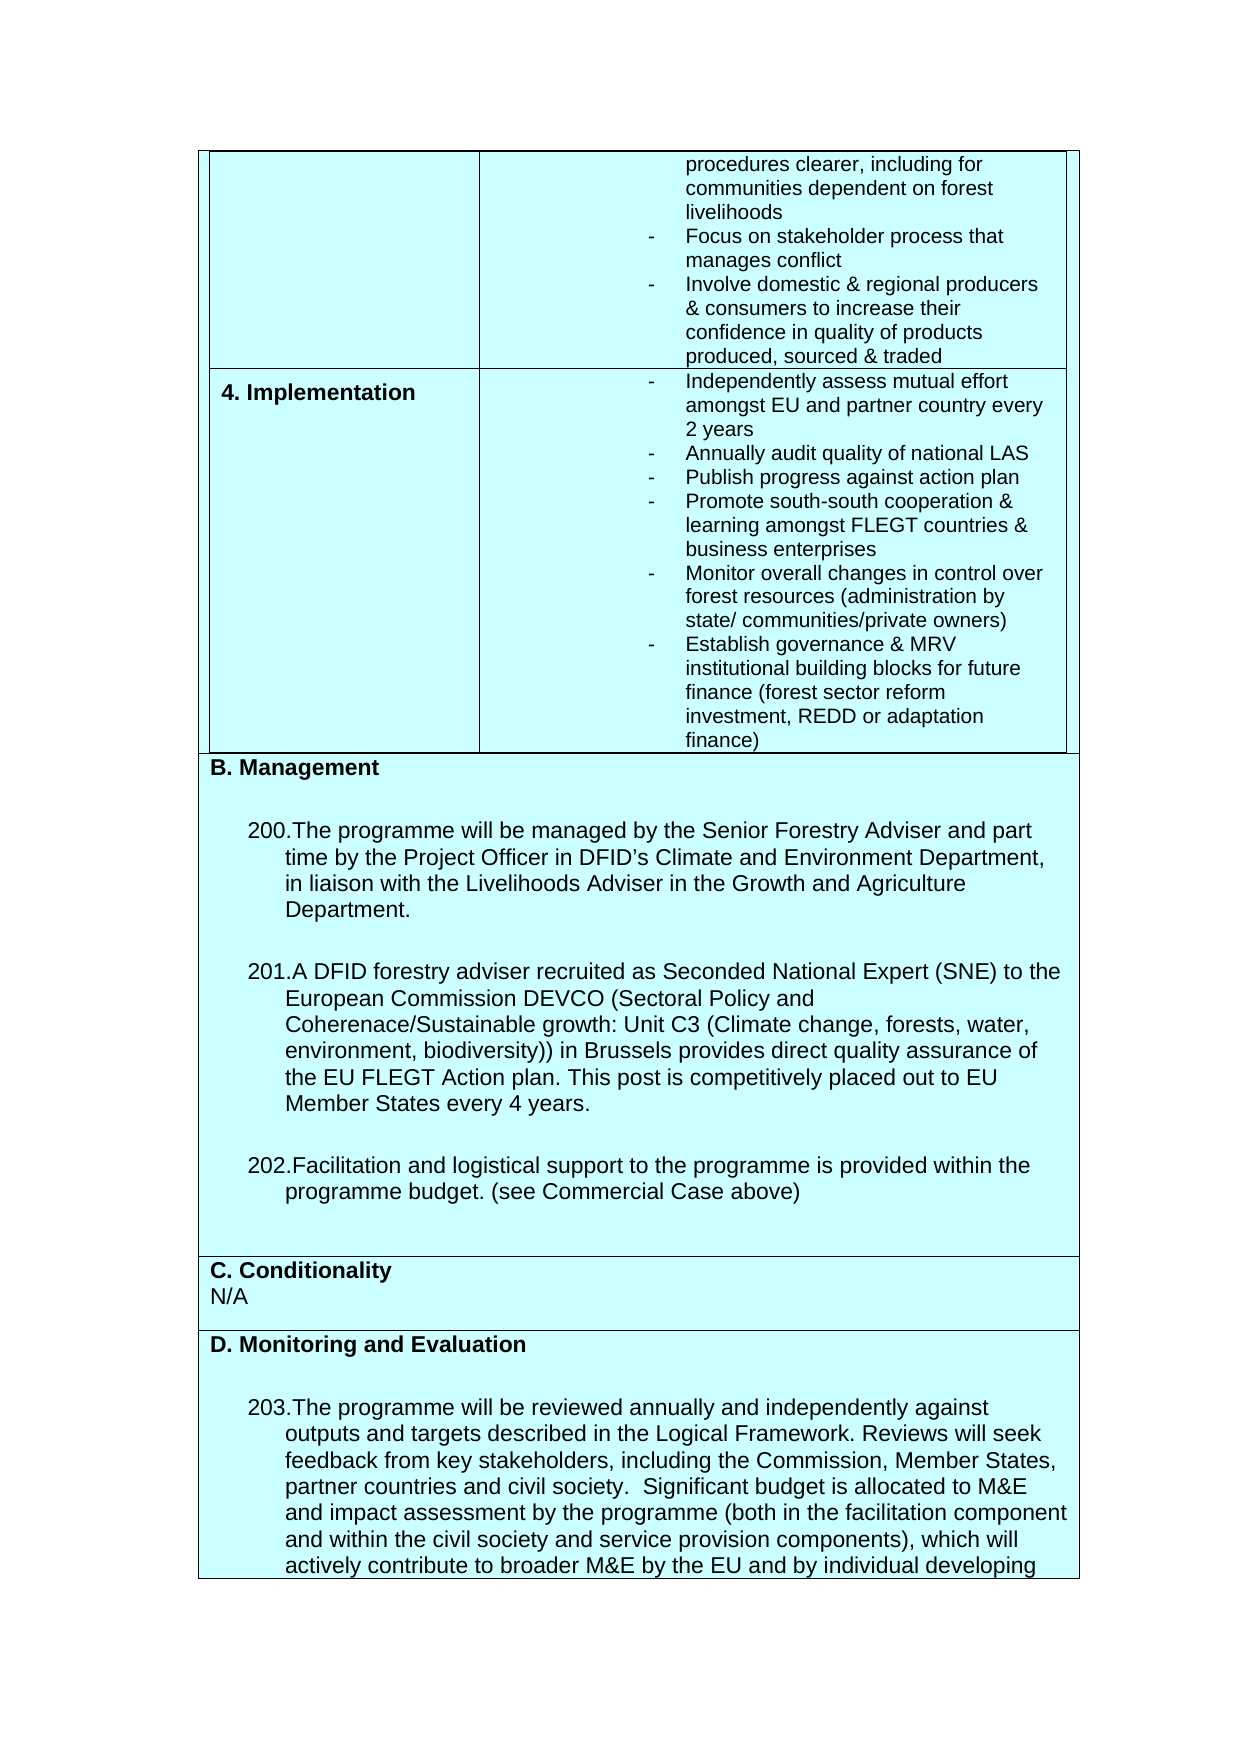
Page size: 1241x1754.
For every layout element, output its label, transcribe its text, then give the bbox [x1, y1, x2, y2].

table_cell procedures clearer, including for communities dependent on forest livelihoods Focus on stakeholder process that manages conflict Involve domestic & regional producers & consumers to increase their confidence in quality of products produced, sourced & traded [480, 152, 1066, 368]
table_cell 4. Implementation [210, 369, 479, 752]
table_cell [210, 152, 479, 368]
table_cell D. Monitoring and Evaluation The programme will be reviewed annually and independently against outputs and targets described in the Logical Framework. Reviews will seek feedback from key stakeholders, including the Commission, Member States, partner countries and civil society. Significant budget is allocated to M&E and impact assessment by the programme (both in the facilitation component and within the civil society and service provision components), which will actively contribute to broader M&E by the EU and by individual developing countries. Scale up of the programme beyond its first four years will be subject to a report on performance. The programme and its management arrangements may be modified at that stage in the light of experience. The European Council Working Party on Forests will periodically call for Member States to report on the progress each has made to the overall FLEGT Action Plan (most recent report December 2010). The Commission will publish results on its website. EU FLEGT legislation commits the EU and producer countries to “monitor the evolving impact of the FLEGT Action Plan on forest sector stakeholders, forest-based industries, governments and local communities in the EU and producer countries”. The legal treaty agreements (VPA) with each country commit parties to “assess the social, economic and environment impacts of the agreement in country, including on indigenous and rural poor communities, improve understanding of their livelihoods and take steps to mitigate any adverse impact.” UK, through this programme, will work with the Commission and Member States during 2011/12 to establish an impact monitoring framework under the EU FLEGT Action Plan. The Commission issued TORs in November 2010 to assess the strengths and weaknesses of 9 different impact indicators (listed below), and relevant data-sets and methodologies to track their progress. DFID will commission independent monitoring, as well as periodic assessment at two levels: country and global. This multiple level of monitoring will capture changes in tow areas: (a) markets and trade, as well as (b) governance reforms in individual countries and their contribution to progress of the global effort. The recently published common “Framework for Assessing and Monitoring Forest Governance provides a range of criteria (accountability, effectiveness, efficiency, equity, participation and transparency) against which improvements in policy and legal institutions, planning and decision-making, and implementation of enforcement and compliance. Annex B of the 2010 Chatham House report lays out an initial checklist of governance questions compatible with this framework. Tables 1M and 2M above lay out the sequencing of country level ex-ante assessments and other M&E activities. The European Commission has commissioned specific work to determine results indicators against the overall EU FLEGT Action Plan will monitor its progress. Indicators proposed by EU Deforestation and degradation (National and global Forest Resource Assessments. Satellite measurement of deforestation relatively cheap. Degradation more costly and requires ground truthing) Forest condition (Biodiversity proxy. Costly ditto above) Livelihoods of rural poor; Poverty (World Bank PROFOR Poverty-Forests Linkages Assessment Toolkit. National HIES. Site specific assessments. Perception surveys) Institutional effectiveness, including accountability, transparency, quality of legal framework (Assessments by Chatham House of 12 “ideal policy” list; by FERN of civil society platforms; by Global Witness of CSO ways of working changes) Costs of doing business (Reduced corruption proxy. WB, WRI, TI governance tools) Government forest revenue and re-distribution (Tracked and gathered by VPA process) Institutionalisation and strength of civil society voice (Includes quality of participation and extent to which stakeholders believe they have been able to influence decisions and processes. Perception surveys.) Volume and direction of illegal and legal trade (Chatham House assessment methodology) The 2010 independent impact assessment by Chatham House, commissioned by DFID, of the efforts to tackle illegal logging over the past 10 years establishes some of the country and global baselines for the next 10 years of work (included in separate country fact files as well as the final report). The programme will expand the number of countries assessed. the report also lays out a 12 areas to monitor, tracked by compiling answers on impact through a 51-question survey, perceptions surveys as well as a methodologically complex but rigorous comparison of trade and production data, or market monitoring. The report recommends that future periodic impact assessments use and build on its methodology. The methodology tested a series of standardised indicators and verifiers over a period of 2 years. It developed precise definitions of what was to be measured, and discarded indicators that proved to be unreliable or too difficult or costly to measure. It developed a credible model or typology in terms of markets and country actors. Twelve key policy areas are evaluated. The 51 questions used to evaluate policy response are available in Appendix B of the Chatham House report. These determine whether national policies exist in producer and consumer countries; the quality of their design and implementation; and scores policy response over regular time periods. An expert perceptions survey complements this with survey confidence levels of +/- 15%. In the future an assessment of informal institutions will also be carried out. Two methods to estimate illegal logging and related trade volumes are used: wood-balance analysis and import-source analysis. This approach might be tested to assess other commodity trade. The assessment methodology provides guidance on levels and quality of resource required to carry out the evaluation or assessment: 2 international researchers, 1 specialist researcher, 1 editor/coordinator, 10 local partner country researchers, 17 person expert advisory panel, and 7 independent peer reviewers (including from main countries). An evaluation check will be carried out in the first year of the programme and programme information will be reviewed regularly to ensure that adequate baseline, counterfactual and monitoring data are or will be available. A major independent impact assessment will be carried out in 2018/19. [199, 1331, 1079, 1578]
table_cell C. Conditionality N/A [199, 1257, 1079, 1330]
table_cell Independently assess mutual effort amongst EU and partner country every 2 years Annually audit quality of national LAS Publish progress against action plan Promote south-south cooperation & learning amongst FLEGT countries & business enterprises Monitor overall changes in control over forest resources (administration by state/ communities/private owners) Establish governance & MRV institutional building blocks for future finance (forest sector reform investment, REDD or adaptation finance) [480, 369, 1066, 752]
table_cell B. Management The programme will be managed by the Senior Forestry Adviser and part time by the Project Officer in DFID’s Climate and Environment Department, in liaison with the Livelihoods Adviser in the Growth and Agriculture Department. A DFID forestry adviser recruited as Seconded National Expert (SNE) to the European Commission DEVCO (Sectoral Policy and Coherenace/Sustainable growth: Unit C3 (Climate change, forests, water, environment, biodiversity)) in Brussels provides direct quality assurance of the EU FLEGT Action plan. This post is competitively placed out to EU Member States every 4 years. Facilitation and logistical support to the programme is provided within the programme budget. (see Commercial Case above) [199, 754, 1079, 1256]
